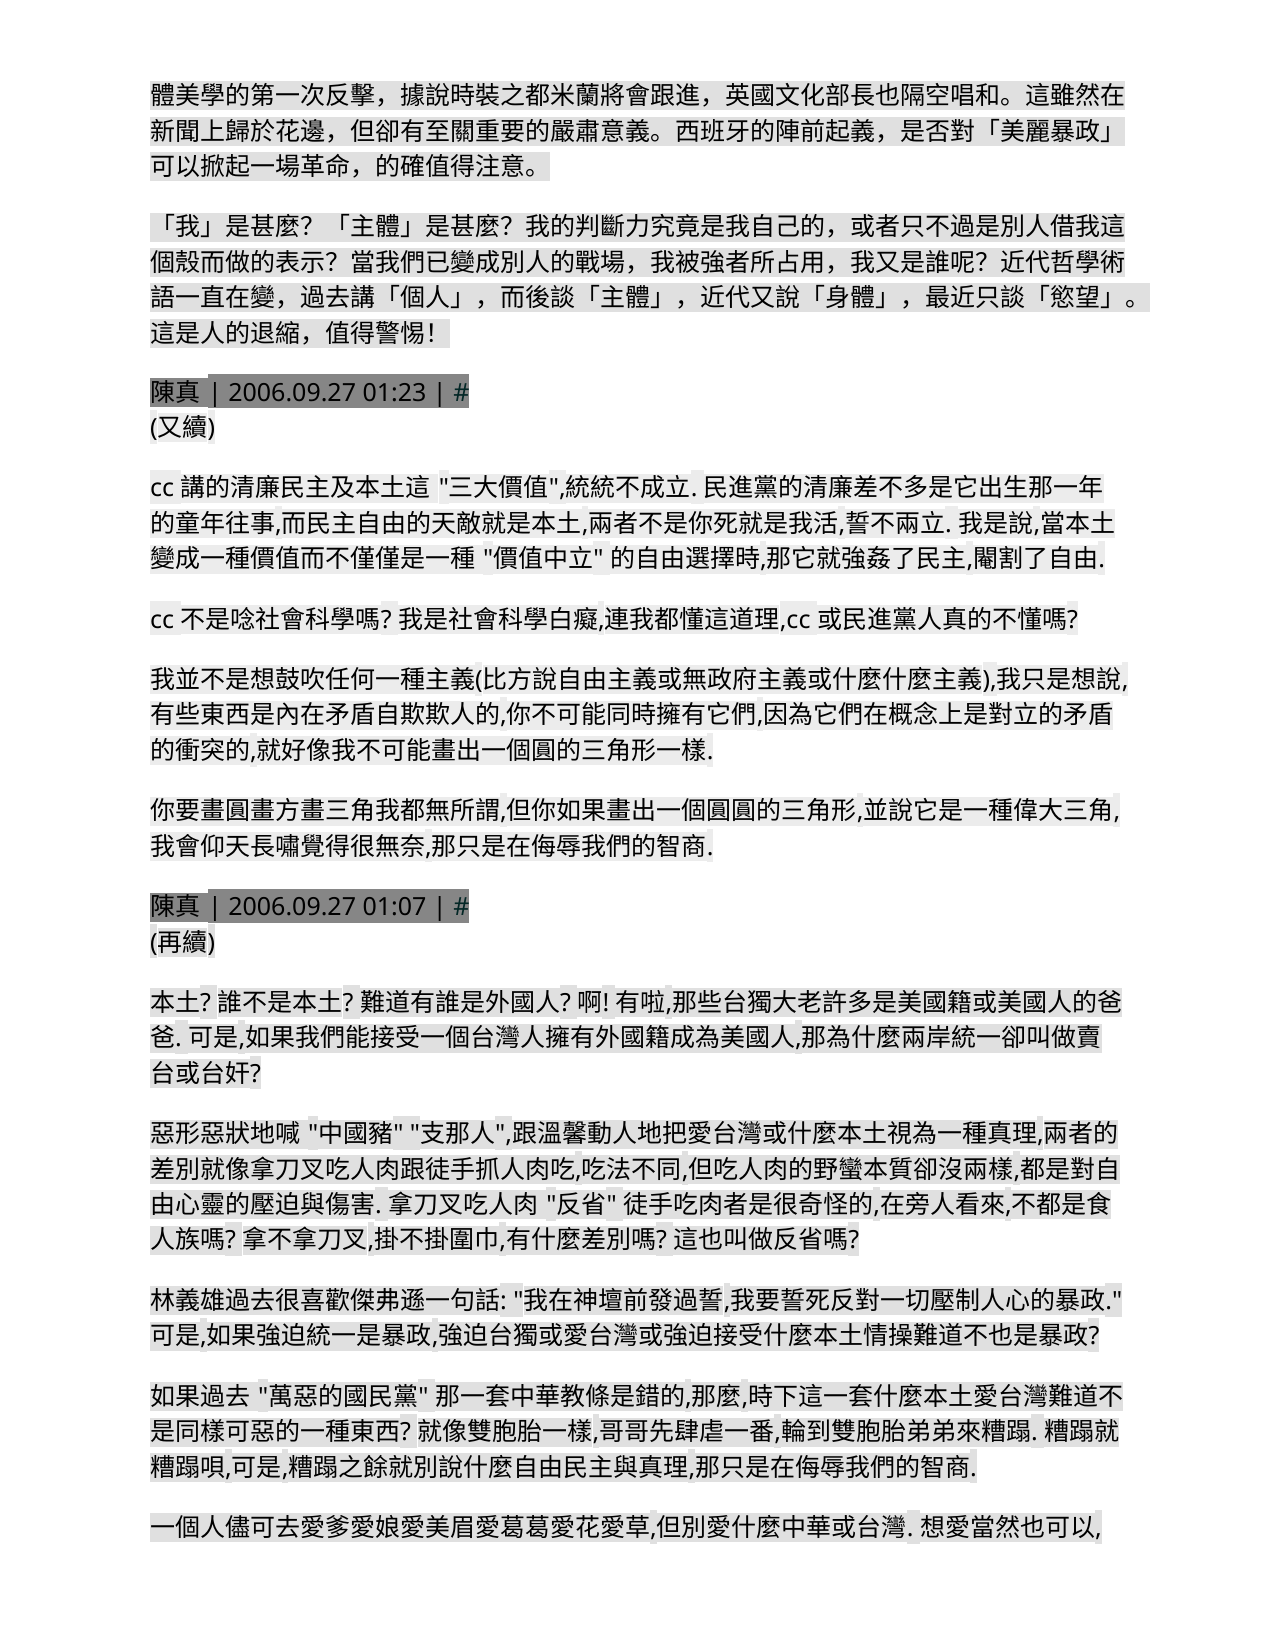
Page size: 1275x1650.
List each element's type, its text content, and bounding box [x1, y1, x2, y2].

text 我並不是想鼓吹任何一種主義(比方說自由主義或無政府主義或什麼什麼主義),我只是想說,有些東西是內在矛盾自欺欺人的,你不可能同時擁有它們,因為它們在概念上是對立的矛盾的衝突的,就好像我不可能畫出一個圓的三角形一樣. [150, 660, 1125, 767]
text cc 講的清廉民主及本土這 "三大價值",統統不成立. 民進黨的清廉差不多是它出生那一年的童年往事,而民主自由的天敵就是本土,兩者不是你死就是我活,誓不兩立. 我是說,當本土變成一種價值而不僅僅是一種 "價值中立" 的自由選擇時,那它就強姦了民主,閹割了自由. [150, 469, 1125, 575]
text 本土? 誰不是本土? 難道有誰是外國人? 啊! 有啦,那些台獨大老許多是美國籍或美國人的爸爸. 可是,如果我們能接受一個台灣人擁有外國籍成為美國人,那為什麼兩岸統一卻叫做賣台或台奸? [150, 983, 1125, 1089]
text 「我」是甚麼？「主體」是甚麼？我的判斷力究竟是我自己的，或者只不過是別人借我這個殼而做的表示？當我們已變成別人的戰場，我被強者所占用，我又是誰呢？近代哲學術語一直在變，過去講「個人」，而後談「主體」，近代又說「身體」，最近只談「慾望」。這是人的退縮，值得警惕！ [150, 206, 1125, 348]
text cc 不是唸社會科學嗎? 我是社會科學白癡,連我都懂這道理,cc 或民進黨人真的不懂嗎? [150, 600, 1125, 635]
text (再續) [150, 923, 1125, 958]
text (又續) [150, 408, 1125, 444]
text 你要畫圓畫方畫三角我都無所謂,但你如果畫出一個圓圓的三角形,並說它是一種偉大三角,我會仰天長嘯覺得很無奈,那只是在侮辱我們的智商. [150, 792, 1125, 862]
text 體美學的第一次反擊，據說時裝之都米蘭將會跟進，英國文化部長也隔空唱和。這雖然在新聞上歸於花邊，但卻有至關重要的嚴肅意義。西班牙的陣前起義，是否對「美麗暴政」可以掀起一場革命，的確值得注意。 [150, 75, 1125, 181]
text 林義雄過去很喜歡傑弗遜一句話: "我在神壇前發過誓,我要誓死反對一切壓制人心的暴政." 可是,如果強迫統一是暴政,強迫台獨或愛台灣或強迫接受什麼本土情操難道不也是暴政? [150, 1281, 1125, 1352]
text 如果過去 "萬惡的國民黨" 那一套中華教條是錯的,那麼,時下這一套什麼本土愛台灣難道不是同樣可惡的一種東西? 就像雙胞胎一樣,哥哥先肆虐一番,輪到雙胞胎弟弟來糟蹋. 糟蹋就糟蹋唄,可是,糟蹋之餘就別說什麼自由民主與真理,那只是在侮辱我們的智商. [150, 1377, 1125, 1483]
text 一個人儘可去愛爹愛娘愛美眉愛葛葛愛花愛草,但別愛什麼中華或台灣. 想愛當然也可以, [150, 1508, 1125, 1544]
text 陳真 | 2006.09.27 01:23 | # [150, 373, 1125, 408]
text 陳真 | 2006.09.27 01:07 | # [150, 887, 1125, 923]
text 惡形惡狀地喊 "中國豬" "支那人",跟溫馨動人地把愛台灣或什麼本土視為一種真理,兩者的差別就像拿刀叉吃人肉跟徒手抓人肉吃,吃法不同,但吃人肉的野蠻本質卻沒兩樣,都是對自由心靈的壓迫與傷害. 拿刀叉吃人肉 "反省" 徒手吃肉者是很奇怪的,在旁人看來,不都是食人族嗎? 拿不拿刀叉,掛不掛圍巾,有什麼差別嗎? 這也叫做反省嗎? [150, 1114, 1125, 1256]
